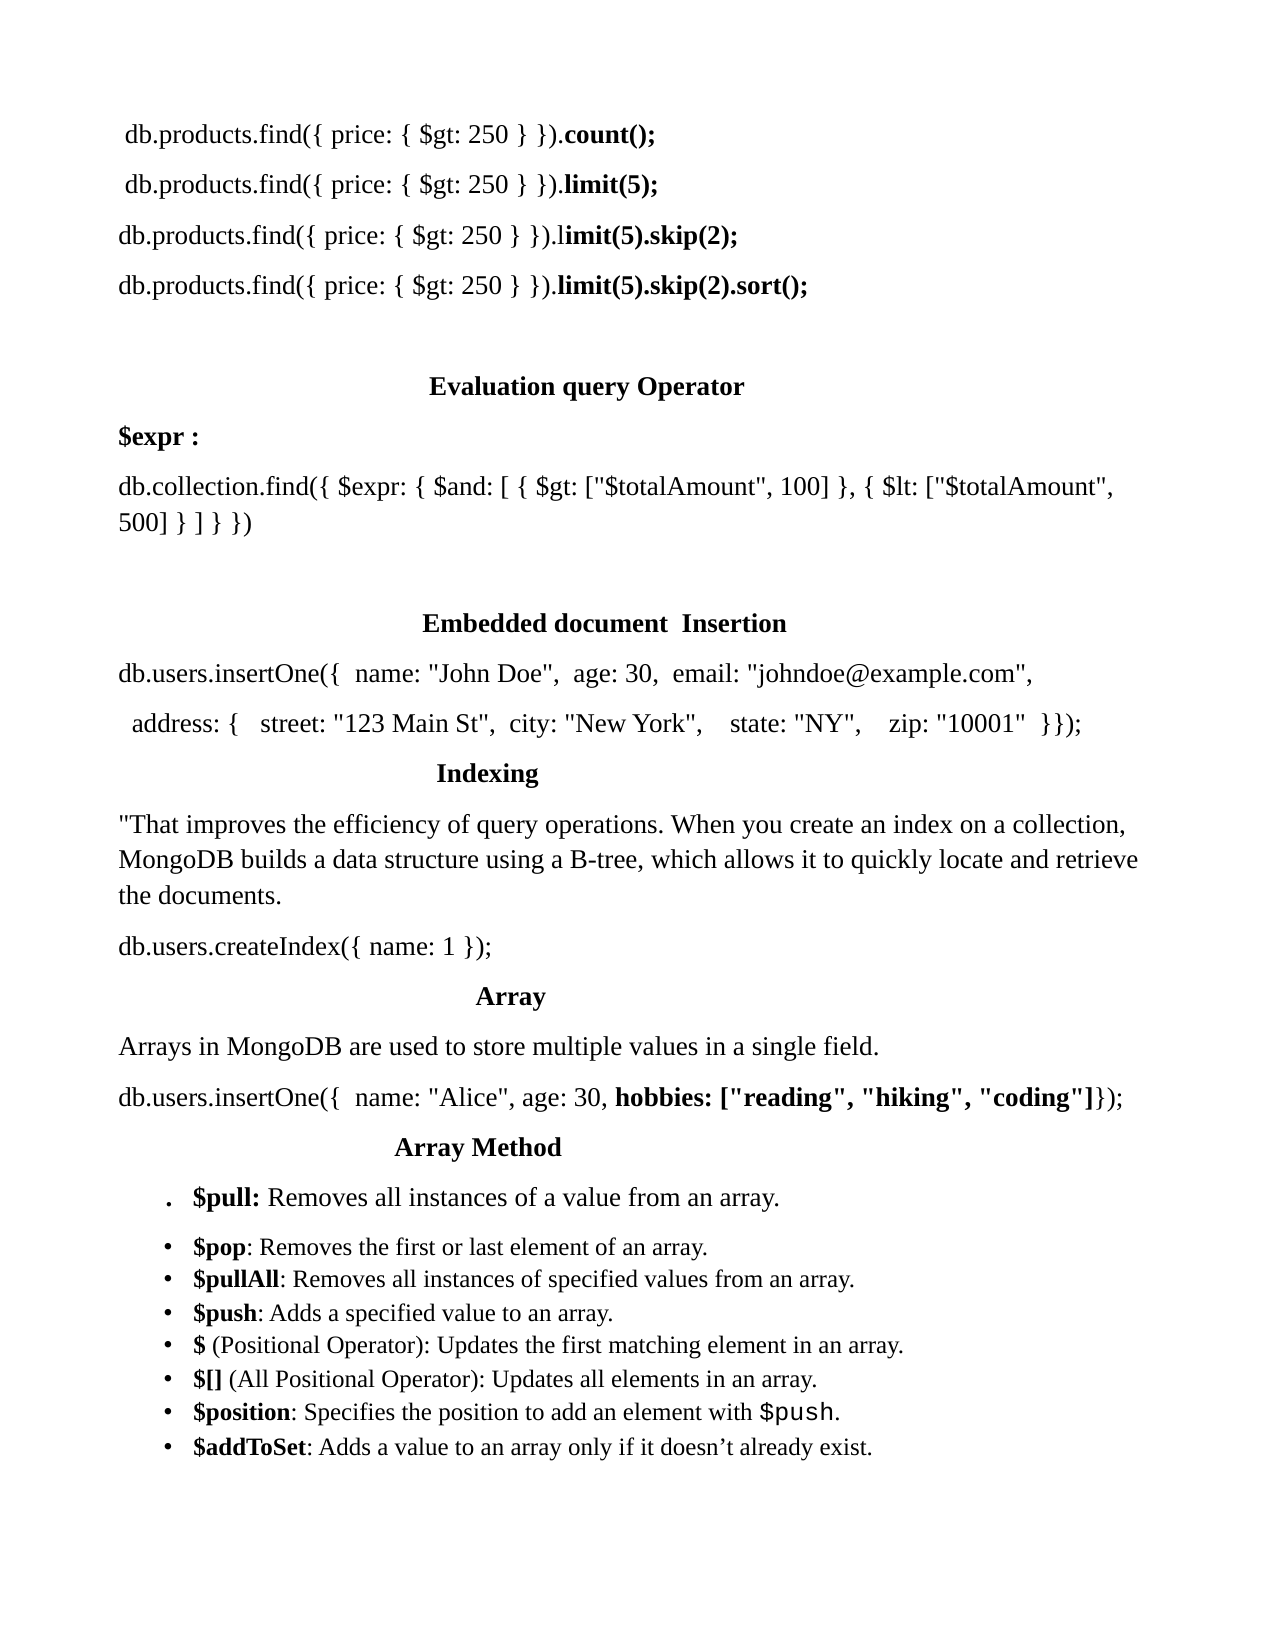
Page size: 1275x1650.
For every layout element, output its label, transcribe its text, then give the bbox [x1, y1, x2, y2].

list $push: Adds a specified value to an array. [164, 1298, 1157, 1326]
text db.users.createIndex({ name: 1 }); [118, 930, 1157, 961]
text db.products.find({ price: { $gt: 250 } }).limit(5).skip(2).sort(); [118, 269, 1157, 300]
text Arrays in MongoDB are used to store multiple values in a single field. [118, 1030, 1157, 1061]
text db.collection.find({ $expr: { $and: [ { $gt: ["$totalAmount", 100] }, { $lt: ["$totalAmount", 500] } ] } }) [118, 470, 1157, 537]
text Array [118, 980, 1157, 1011]
text Embedded document Insertion [118, 607, 1157, 638]
list $position: Specifies the position to add an element with $push. [164, 1397, 1157, 1427]
text db.products.find({ price: { $gt: 250 } }).limit(5).skip(2); [118, 219, 1157, 250]
list $addToSet: Adds a value to an array only if it doesn’t already exist. [164, 1432, 1157, 1461]
text db.products.find({ price: { $gt: 250 } }).count(); [118, 118, 1157, 149]
text . $pull: Removes all instances of a value from an array. [118, 1181, 1157, 1212]
text Indexing [118, 758, 1157, 789]
list $pop: Removes the first or last element of an array. [164, 1232, 1157, 1260]
text db.users.insertOne({ name: "Alice", age: 30, hobbies: ["reading", "hiking", "coding"]}); [118, 1081, 1157, 1112]
text db.users.insertOne({ name: "John Doe", age: 30, email: "johndoe@example.com", [118, 657, 1157, 688]
text Evaluation query Operator [118, 370, 1157, 401]
text Array Method [118, 1131, 1157, 1162]
text "That improves the efficiency of query operations. When you create an index on a collection, MongoDB builds a data structure using a B-tree, which allows it to quickly locate and retrieve the documents. [118, 808, 1157, 911]
text address: { street: "123 Main St", city: "New York", state: "NY", zip: "10001" }}); [118, 707, 1157, 738]
list $ (Positional Operator): Updates the first matching element in an array. [164, 1331, 1157, 1359]
text $expr : [118, 420, 1157, 451]
list $[] (All Positional Operator): Updates all elements in an array. [164, 1364, 1157, 1392]
list $pullAll: Removes all instances of specified values from an array. [164, 1264, 1157, 1293]
text db.products.find({ price: { $gt: 250 } }).limit(5); [118, 168, 1157, 199]
